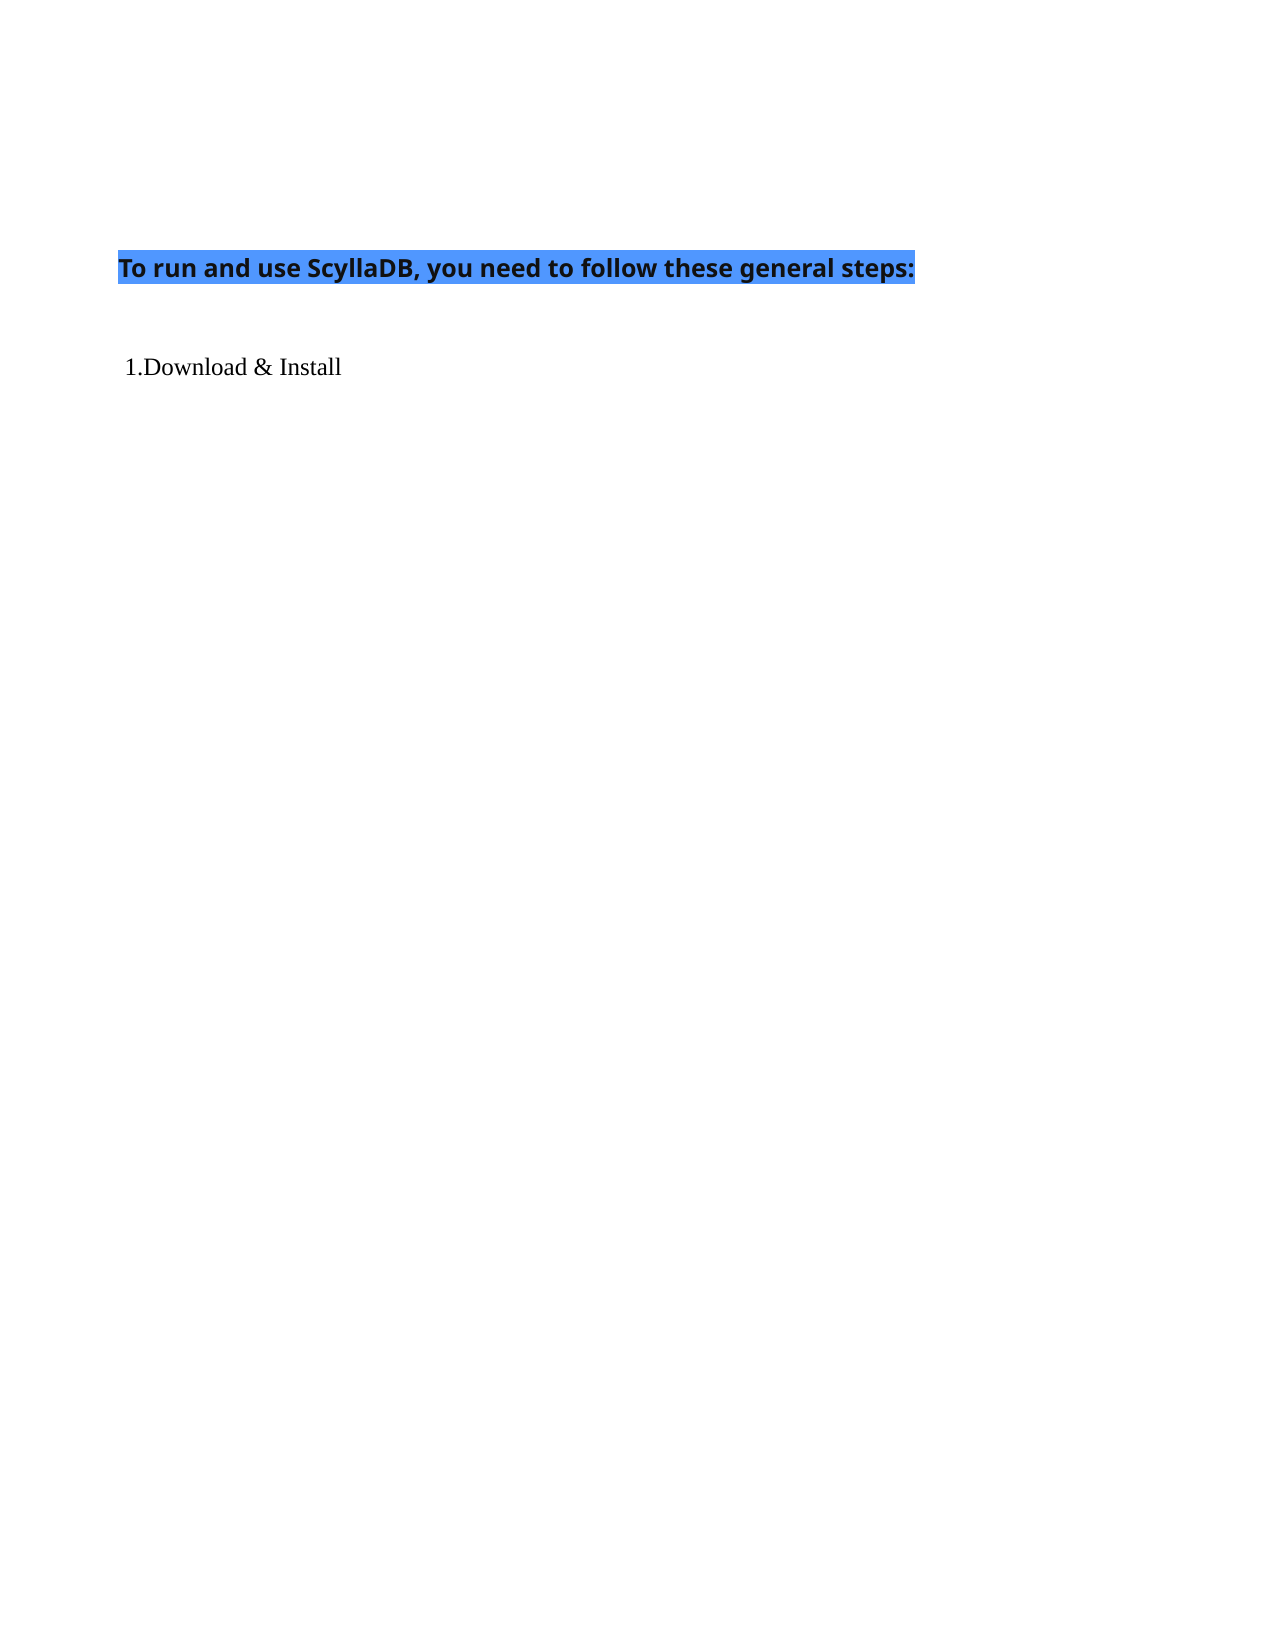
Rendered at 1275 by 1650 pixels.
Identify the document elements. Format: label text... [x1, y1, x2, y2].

text 1.Download & Install [118, 352, 1157, 380]
text To run and use ScyllaDB, you need to follow these general steps: [118, 250, 1157, 284]
